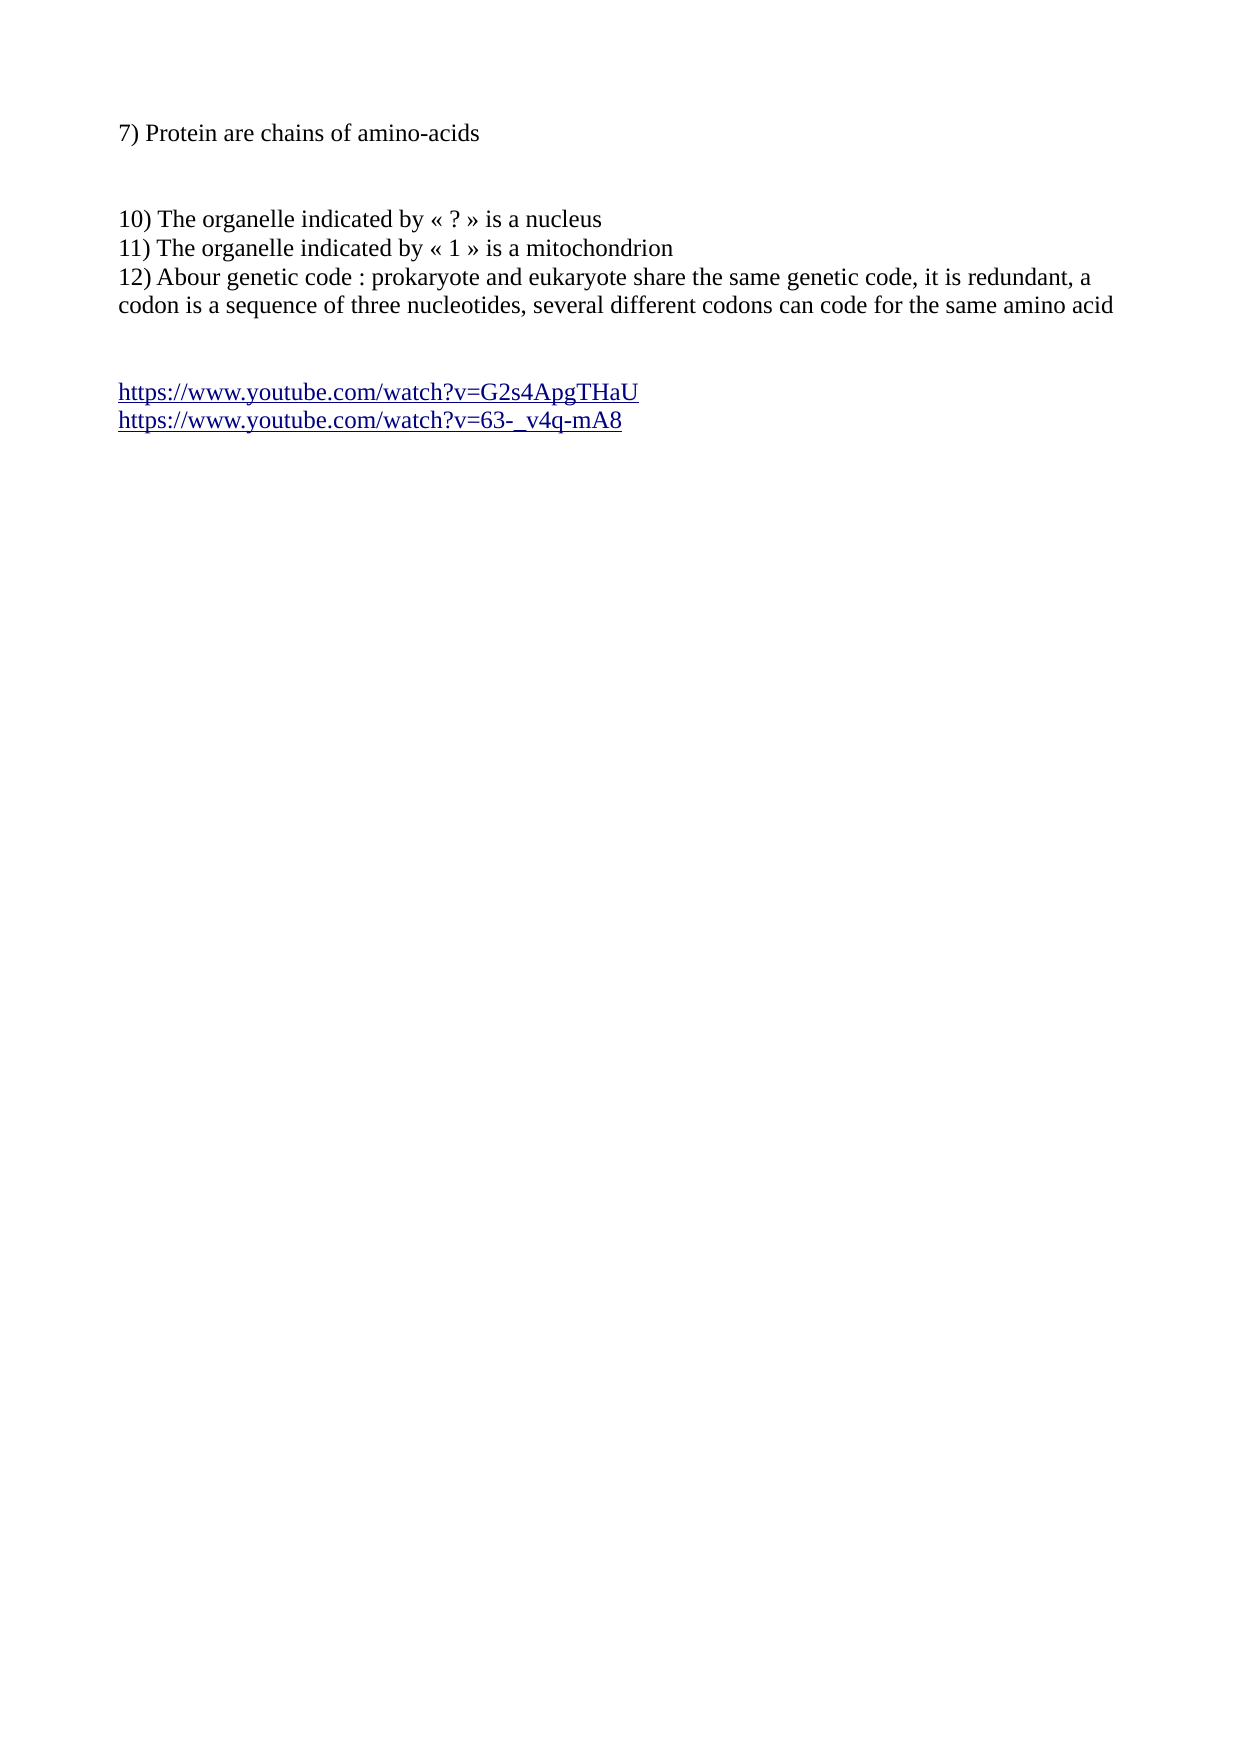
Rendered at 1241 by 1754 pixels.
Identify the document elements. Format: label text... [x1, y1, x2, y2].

text https://www.youtube.com/watch?v=G2s4ApgTHaU [118, 377, 1122, 406]
text 11) The organelle indicated by « 1 » is a mitochondrion [118, 233, 1122, 262]
text 7) Protein are chains of amino-acids [118, 118, 1122, 147]
text https://www.youtube.com/watch?v=63-_v4q-mA8 [118, 406, 1122, 434]
text 12) Abour genetic code : prokaryote and eukaryote share the same genetic code, it is redundant, a codon is a sequence of three nucleotides, several different codons can code for the same amino acid [118, 262, 1122, 319]
text 10) The organelle indicated by « ? » is a nucleus [118, 204, 1122, 233]
